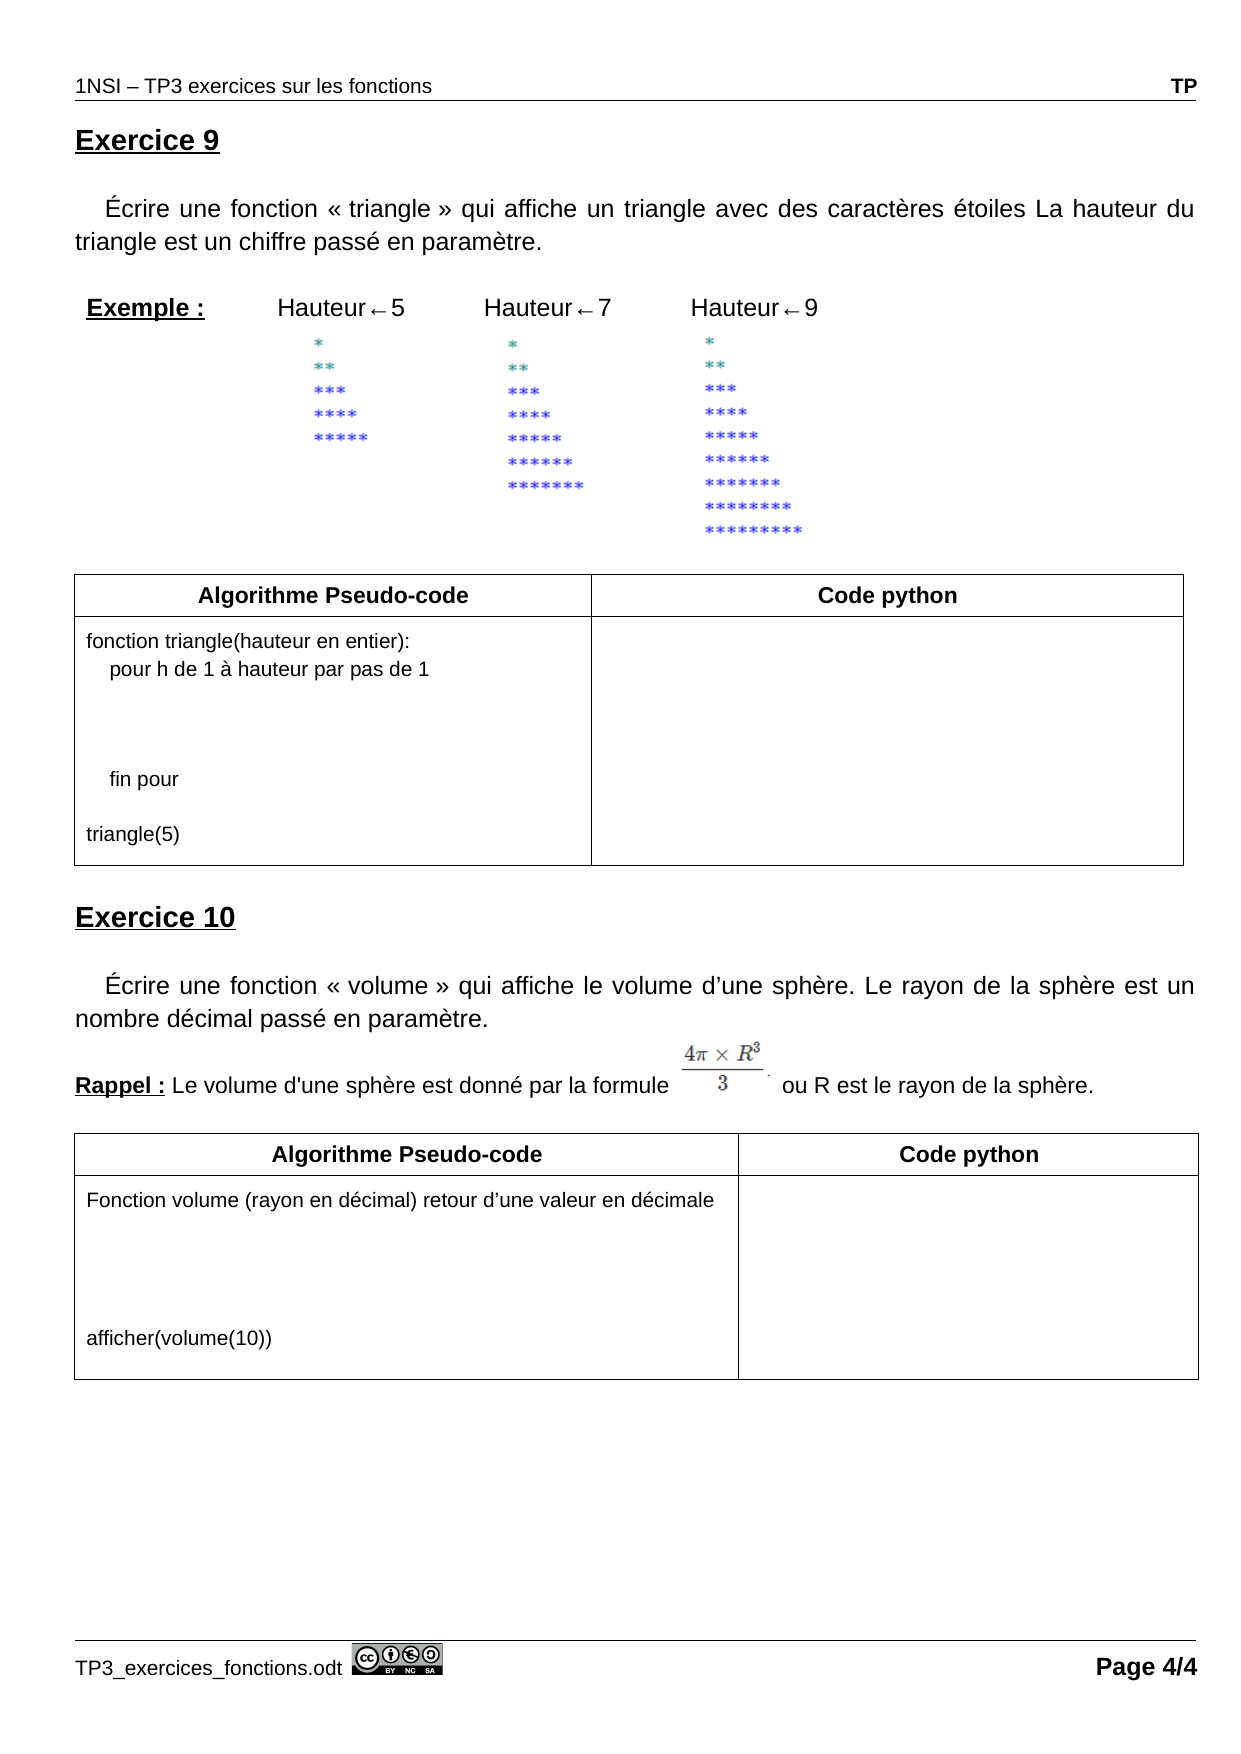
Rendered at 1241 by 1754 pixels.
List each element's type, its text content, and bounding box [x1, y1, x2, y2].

text Exercice 10 [75, 900, 1196, 933]
table_header Algorithme Pseudo-code [75, 1134, 738, 1174]
picture [351, 1643, 443, 1675]
table_cell fonction triangle(hauteur en entier): pour h de 1 à hauteur par pas de 1 fin pour triangle(5) [75, 617, 591, 865]
table_cell [592, 617, 1183, 865]
table_header Algorithme Pseudo-code [75, 575, 591, 616]
table_header Code python [739, 1134, 1198, 1174]
table_cell Fonction volume (rayon en décimal) retour d’une valeur en décimale afficher(volume(10)) [75, 1176, 738, 1379]
text Rappel : Le volume d'une sphère est donné par la formule ou R est le rayon de la sphère. [75, 1037, 1196, 1098]
picture [675, 1037, 775, 1094]
table_cell [739, 1176, 1198, 1379]
table_header Code python [592, 575, 1183, 616]
text Écrire une fonction « volume » qui affiche le volume d’une sphère. Le rayon de la sphère est un nombre décimal passé en paramètre. [75, 971, 1196, 1033]
table_header Hauteur←9 [651, 294, 858, 322]
table_cell [444, 322, 651, 543]
text Écrire une fonction « triangle » qui affiche un triangle avec des caractères étoiles La hauteur du triangle est un chiffre passé en paramètre. [75, 194, 1196, 256]
table_cell [75, 322, 238, 543]
table_header Exemple : [75, 294, 238, 322]
text Exercice 9 [75, 123, 1196, 156]
table_header Hauteur←5 [238, 294, 444, 322]
table_cell [651, 322, 858, 543]
table_cell [238, 322, 444, 543]
table_header Hauteur←7 [444, 294, 651, 322]
